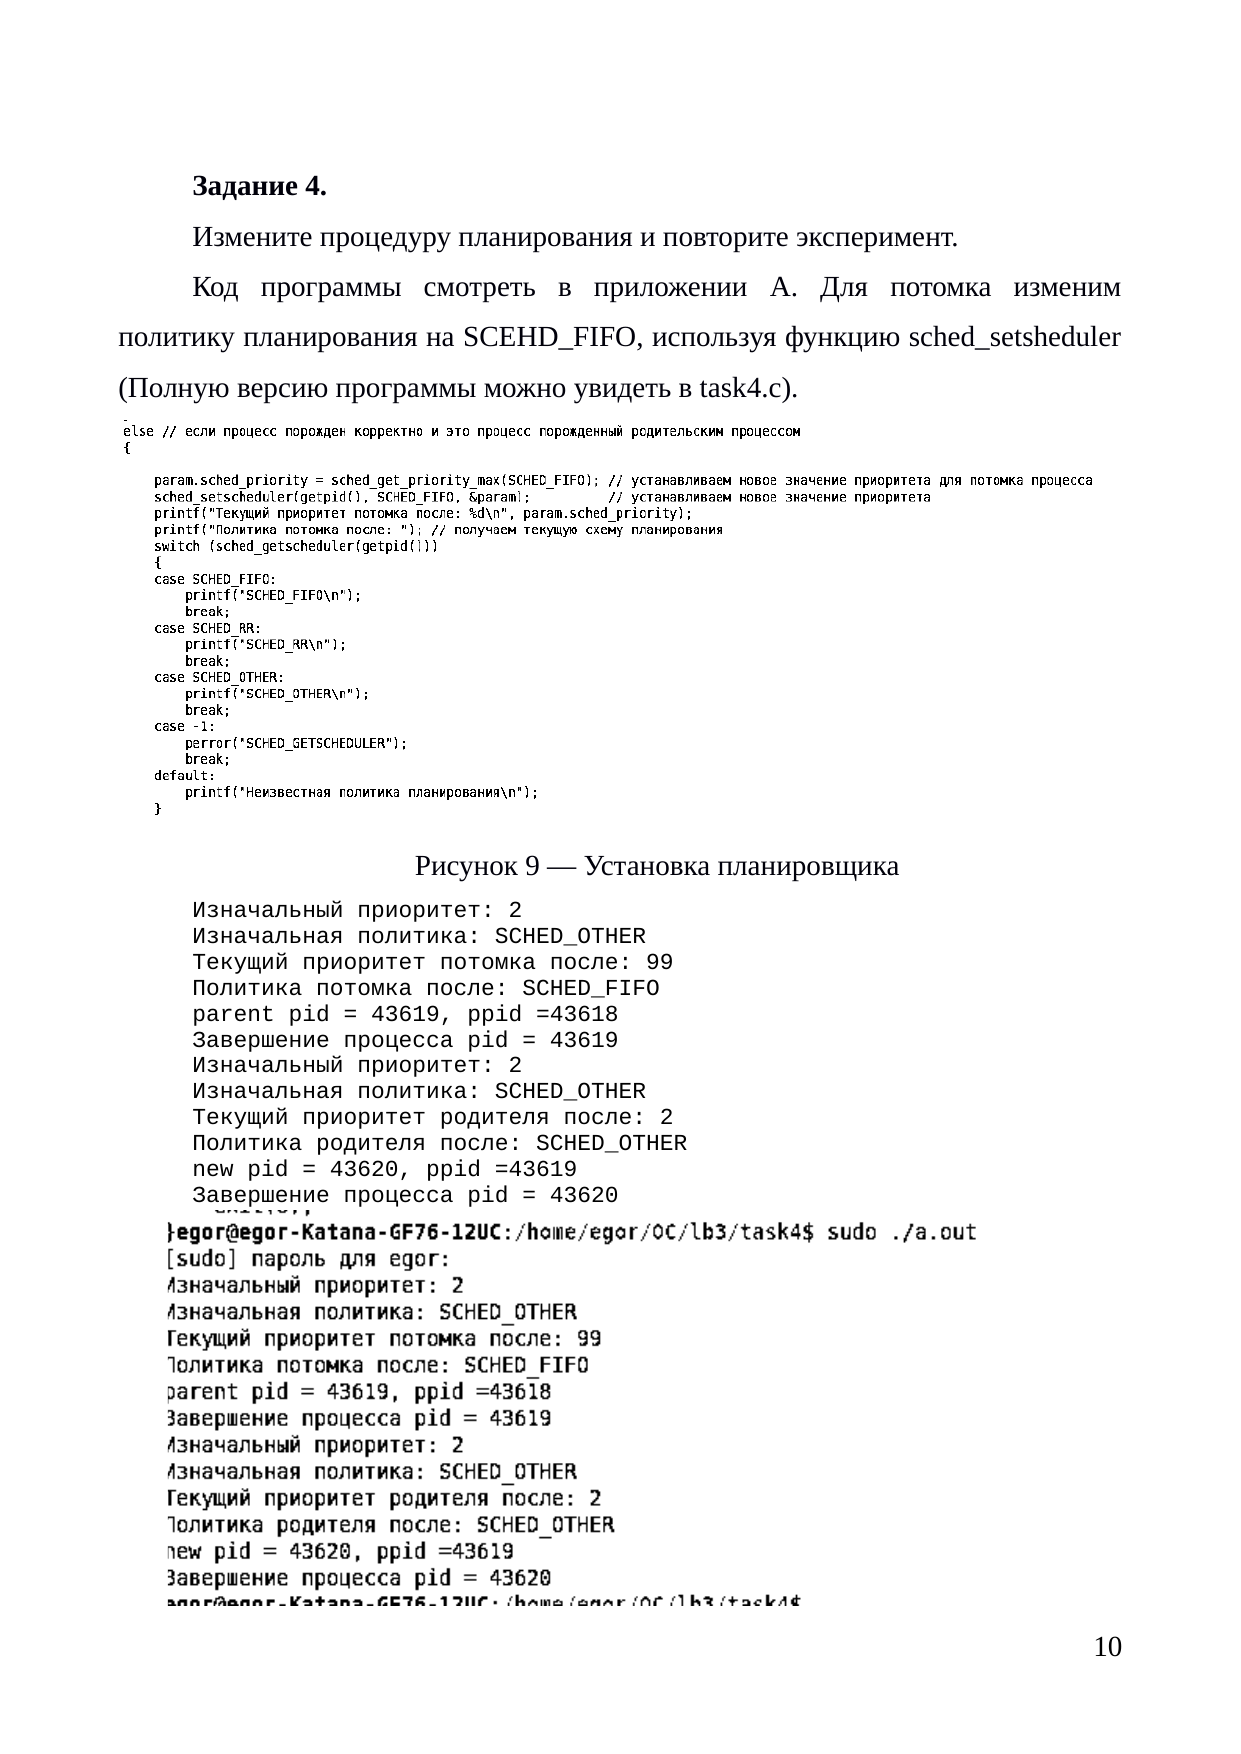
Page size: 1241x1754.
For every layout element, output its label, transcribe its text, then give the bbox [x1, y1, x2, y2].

text parent pid = 43619, ppid =43618 [118, 1002, 1122, 1028]
text Текущий приоритет потомка после: 99 [118, 950, 1122, 976]
text Политика родителя после: SCHED_OTHER [118, 1132, 1122, 1158]
text Завершение процесса pid = 43620 [118, 1183, 1122, 1209]
text Текущий приоритет родителя после: 2 [118, 1106, 1122, 1132]
text Изначальный приоритет: 2 [118, 1054, 1122, 1080]
text Рисунок 9 — Установка планировщика [118, 832, 1122, 881]
text Изначальный приоритет: 2 [118, 898, 1122, 924]
text Код программы смотреть в приложении А. Для потомка изменим политику планирования на SCEHD_FIFO, используя функцию sched_setsheduler (Полную версию программы можно увидеть в task4.c). [118, 269, 1122, 403]
picture [167, 1210, 1073, 1606]
text Изначальная политика: SCHED_OTHER [118, 1080, 1122, 1106]
text new pid = 43620, ppid =43619 [118, 1158, 1122, 1183]
text Задание 4. [118, 168, 1122, 202]
text Завершение процесса pid = 43619 [118, 1028, 1122, 1054]
picture [118, 420, 1123, 832]
text Изначальная политика: SCHED_OTHER [118, 924, 1122, 950]
text Политика потомка после: SCHED_FIFO [118, 976, 1122, 1002]
text Измените процедуру планирования и повторите эксперимент. [118, 219, 1122, 252]
